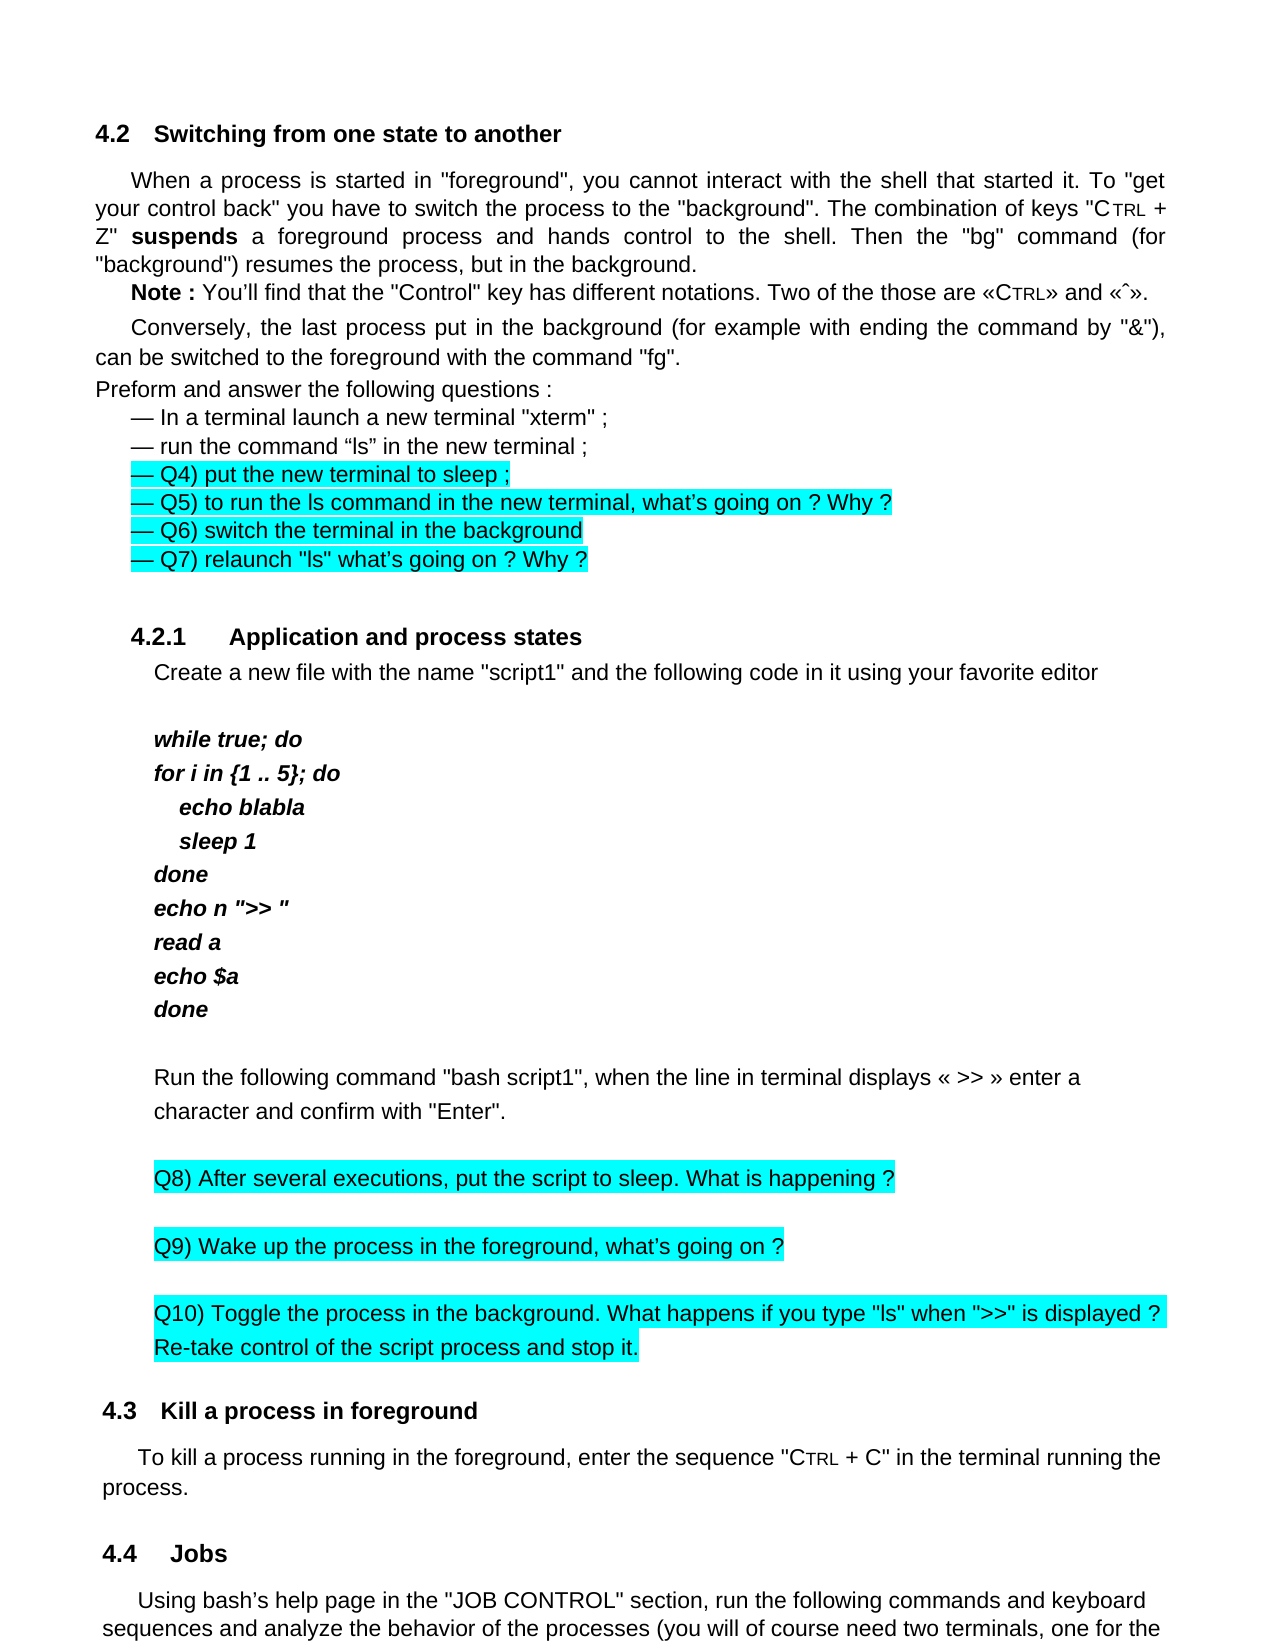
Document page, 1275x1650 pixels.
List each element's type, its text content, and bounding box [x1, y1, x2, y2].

text To kill a process running in the foreground, enter the sequence "CTRL + C" in the terminal running the process. [102, 1444, 1167, 1500]
text sleep 1 [153, 822, 1173, 856]
text done [153, 856, 1173, 889]
text — Q6) switch the terminal in the background [131, 517, 1173, 544]
table_cell [85, 1568, 96, 1613]
table_cell Using bash’s help page in the "JOB CONTROL" section, run the following commands and keyboard [96, 1568, 1175, 1613]
text 4.2 Switching from one state to another [95, 119, 1173, 148]
text echo blabla [153, 788, 1173, 822]
text 4.2.1 Application and process states [78, 613, 1173, 653]
text Q10) Toggle the process in the background. What happens if you type "ls" when ">>" is displayed ? Re-take control of the script process and stop it. [153, 1294, 1173, 1362]
text Run the following command "bash script1", when the line in terminal displays « >> » enter a character and confirm with "Enter". [153, 1058, 1173, 1126]
text — run the command “ls” in the new terminal ; [131, 433, 1173, 459]
text Q9) Wake up the process in the foreground, what’s going on ? [153, 1227, 1173, 1261]
text — Q4) put the new terminal to sleep ; [131, 461, 1173, 487]
text Conversely, the last process put in the background (for example with ending the command by "&"), can be switched to the foreground with the command "fg". [95, 314, 1167, 370]
text while true; do [153, 721, 1173, 754]
table_header Jobs [158, 1537, 1175, 1568]
text Note : You’ll find that the "Control" key has different notations. Two of the those are «CTRL» and «ˆ». [131, 279, 1173, 306]
text echo n ">> " [153, 889, 1173, 923]
text echo $a [153, 957, 1173, 991]
text — In a terminal launch a new terminal "xterm" ; [131, 404, 1173, 431]
text Preform and answer the following questions : [95, 376, 1173, 402]
text Create a new file with the name "script1" and the following code in it using your favorite editor [78, 653, 1173, 687]
text Q8) After several executions, put the script to sleep. What is happening ? [153, 1159, 1173, 1193]
text — Q7) relaunch "ls" what’s going on ? Why ? [131, 546, 1173, 572]
text done [153, 991, 1173, 1024]
text read a [153, 923, 1173, 957]
table_header [85, 1537, 96, 1568]
text for i in {1 .. 5}; do [153, 754, 1173, 788]
table_header 4.4 [96, 1537, 158, 1568]
table_cell sequences and analyze the behavior of the processes (you will of course need two terminals, one for the [96, 1613, 1175, 1641]
text When a process is started in "foreground", you cannot interact with the shell that started it. To "get your control back" you have to switch the process to the "background". The combination of keys "CTRL + Z" suspends a foreground process and hands control to the shell. Then the "bg" command (for "background") resumes the process, but in the background. [95, 167, 1167, 278]
text 4.3 Kill a process in foreground [102, 1396, 1173, 1424]
text — Q5) to run the ls command in the new terminal, what’s going on ? Why ? [131, 489, 1173, 515]
table_cell [85, 1613, 96, 1641]
